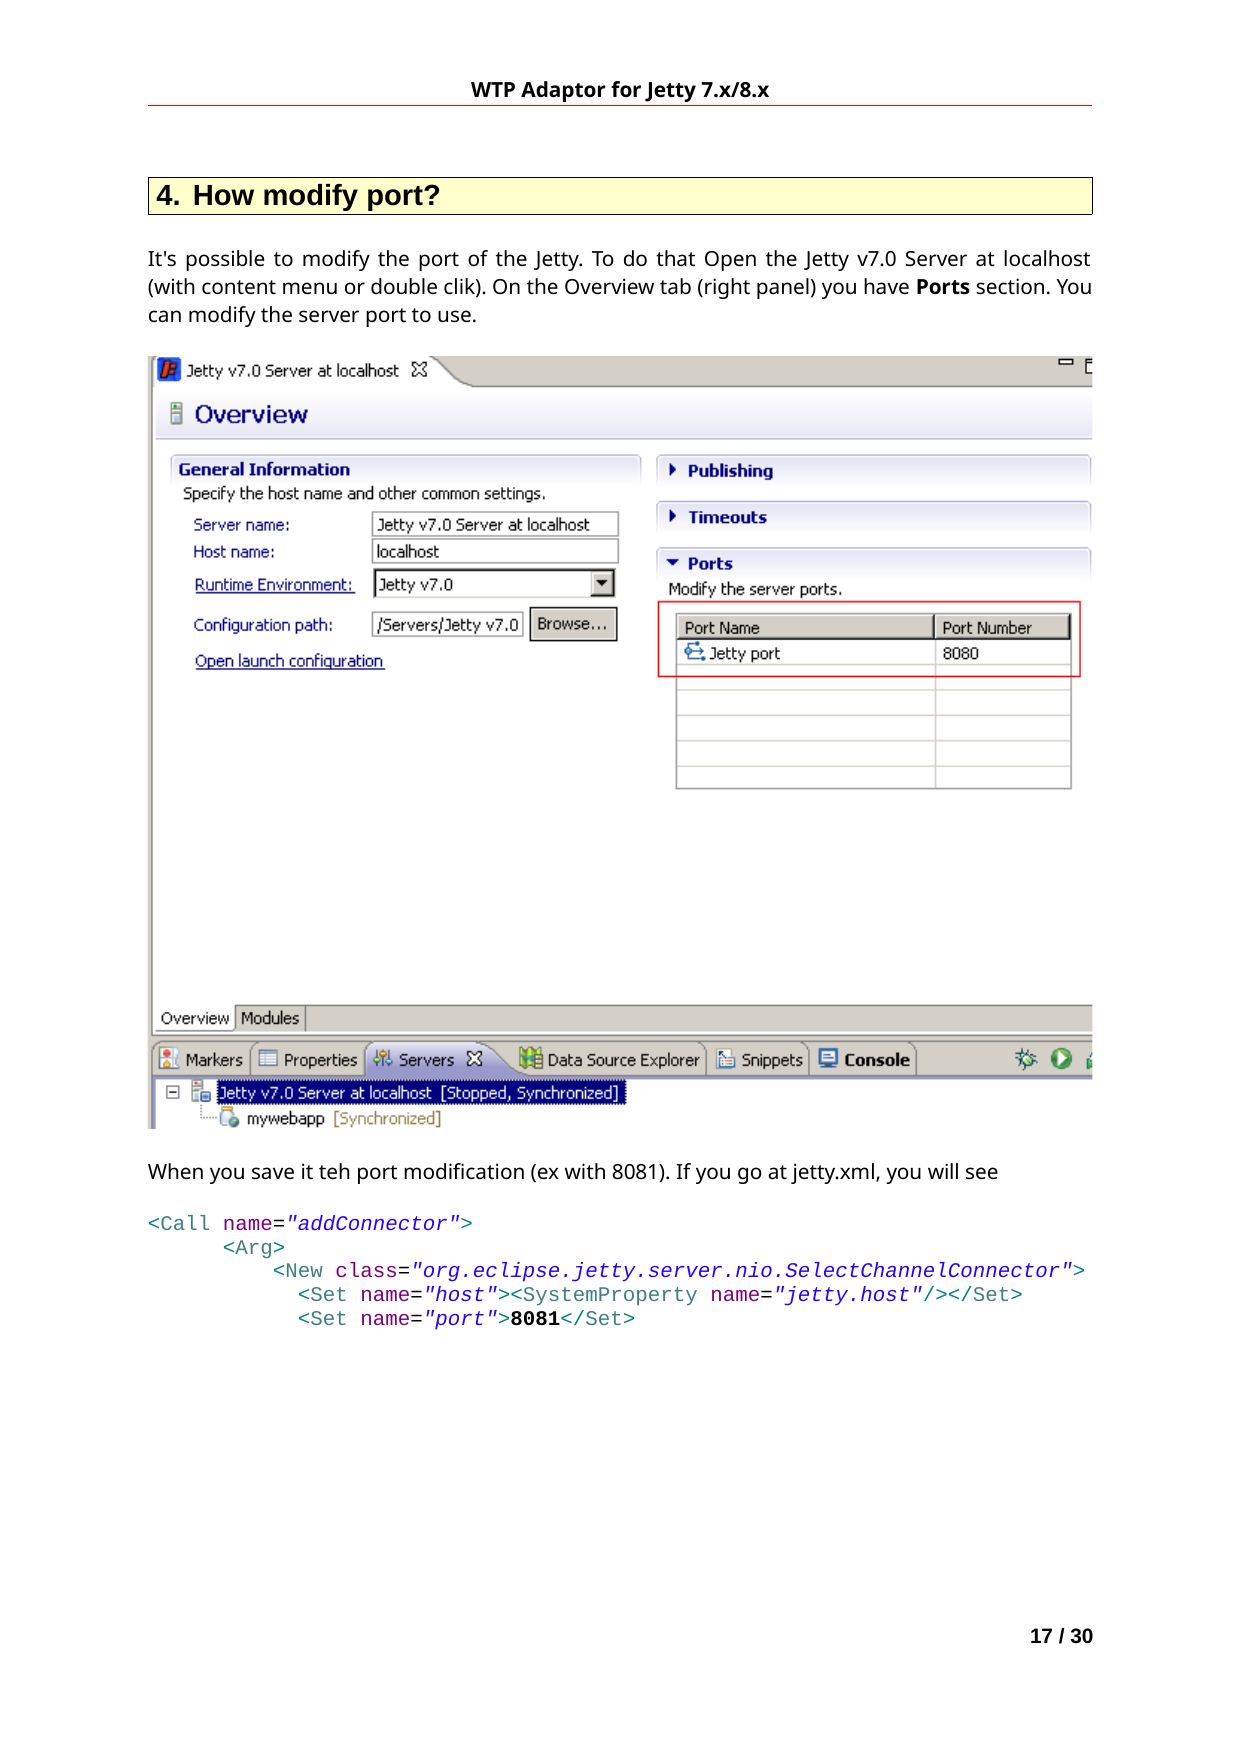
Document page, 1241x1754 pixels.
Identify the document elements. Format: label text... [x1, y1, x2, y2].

text <Set name="port">8081</Set> [148, 1308, 1092, 1331]
text When you save it teh port modification (ex with 8081). If you go at jetty.xml, you will see [148, 1157, 1092, 1185]
subtitle How modify port? [149, 178, 1092, 214]
text <Arg> [148, 1237, 1092, 1261]
text It's possible to modify the port of the Jetty. To do that Open the Jetty v7.0 Server at localhost (with content menu or double clik). On the Overview tab (right panel) you have Ports section. You can modify the server port to use. [148, 244, 1092, 328]
text <Set name="host"><SystemProperty name="jetty.host"/></Set> [148, 1284, 1092, 1308]
text <Call name="addConnector"> [148, 1213, 1092, 1237]
text <New class="org.eclipse.jetty.server.nio.SelectChannelConnector"> [148, 1261, 1092, 1284]
